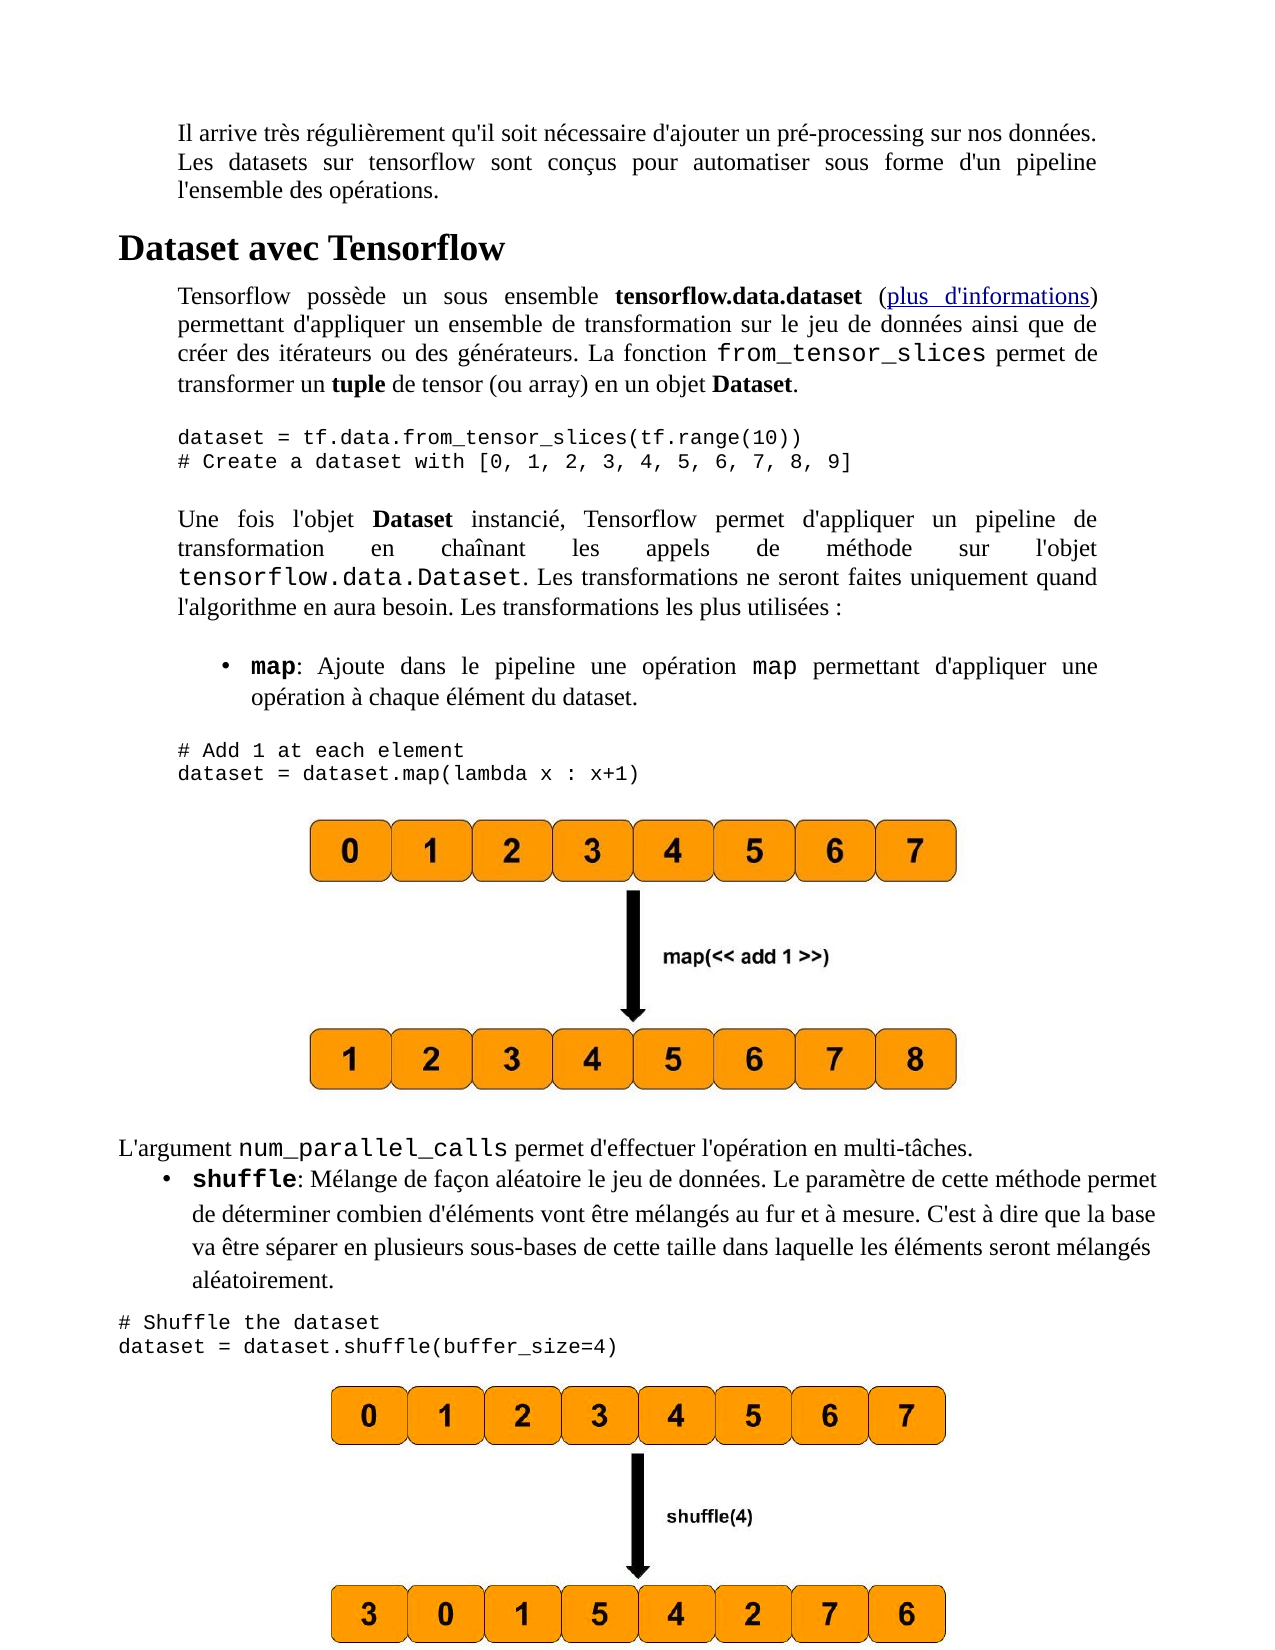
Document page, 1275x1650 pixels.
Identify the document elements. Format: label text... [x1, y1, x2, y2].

text dataset = dataset.map(lambda x : x+1) [177, 763, 1098, 787]
text L'argument num_parallel_calls permet d'effectuer l'opération en multi-tâches. [118, 1133, 1157, 1164]
subtitle Dataset avec Tensorflow [118, 225, 1157, 268]
picture [307, 816, 968, 1100]
text Tensorflow possède un sous ensemble tensorflow.data.dataset (plus d'informations) permettant d'appliquer un ensemble de transformation sur le jeu de données ainsi que de créer des itérateurs ou des générateurs. La fonction from_tensor_slices permet de transformer un tuple de tensor (ou array) en un objet Dataset. [177, 281, 1098, 398]
text Il arrive très régulièrement qu'il soit nécessaire d'ajouter un pré-processing sur nos données. Les datasets sur tensorflow sont conçus pour automatiser sous forme d'un pipeline l'ensemble des opérations. [177, 118, 1098, 204]
text dataset = tf.data.from_tensor_slices(tf.range(10)) [177, 427, 1098, 451]
list shuffle: Mélange de façon aléatoire le jeu de données. Le paramètre de cette méthode permet de déterminer combien d'éléments vont être mélangés au fur et à mesure. C'est à dire que la base va être séparer en plusieurs sous-bases de cette taille dans laquelle les éléments seront mélangés aléatoirement. [162, 1164, 1157, 1293]
text # Add 1 at each element [177, 740, 1098, 763]
text dataset = dataset.shuffle(buffer_size=4) [118, 1336, 1157, 1360]
text # Shuffle the dataset [118, 1312, 1157, 1336]
text Une fois l'objet Dataset instancié, Tensorflow permet d'appliquer un pipeline de transformation en chaînant les appels de méthode sur l'objet tensorflow.data.Dataset. Les transformations ne seront faites uniquement quand l'algorithme en aura besoin. Les transformations les plus utilisées : [177, 504, 1098, 621]
text # Create a dataset with [0, 1, 2, 3, 4, 5, 6, 7, 8, 9] [177, 451, 1098, 475]
picture [324, 1382, 951, 1650]
list map: Ajoute dans le pipeline une opération map permettant d'appliquer une opération à chaque élément du dataset. [221, 651, 1098, 710]
